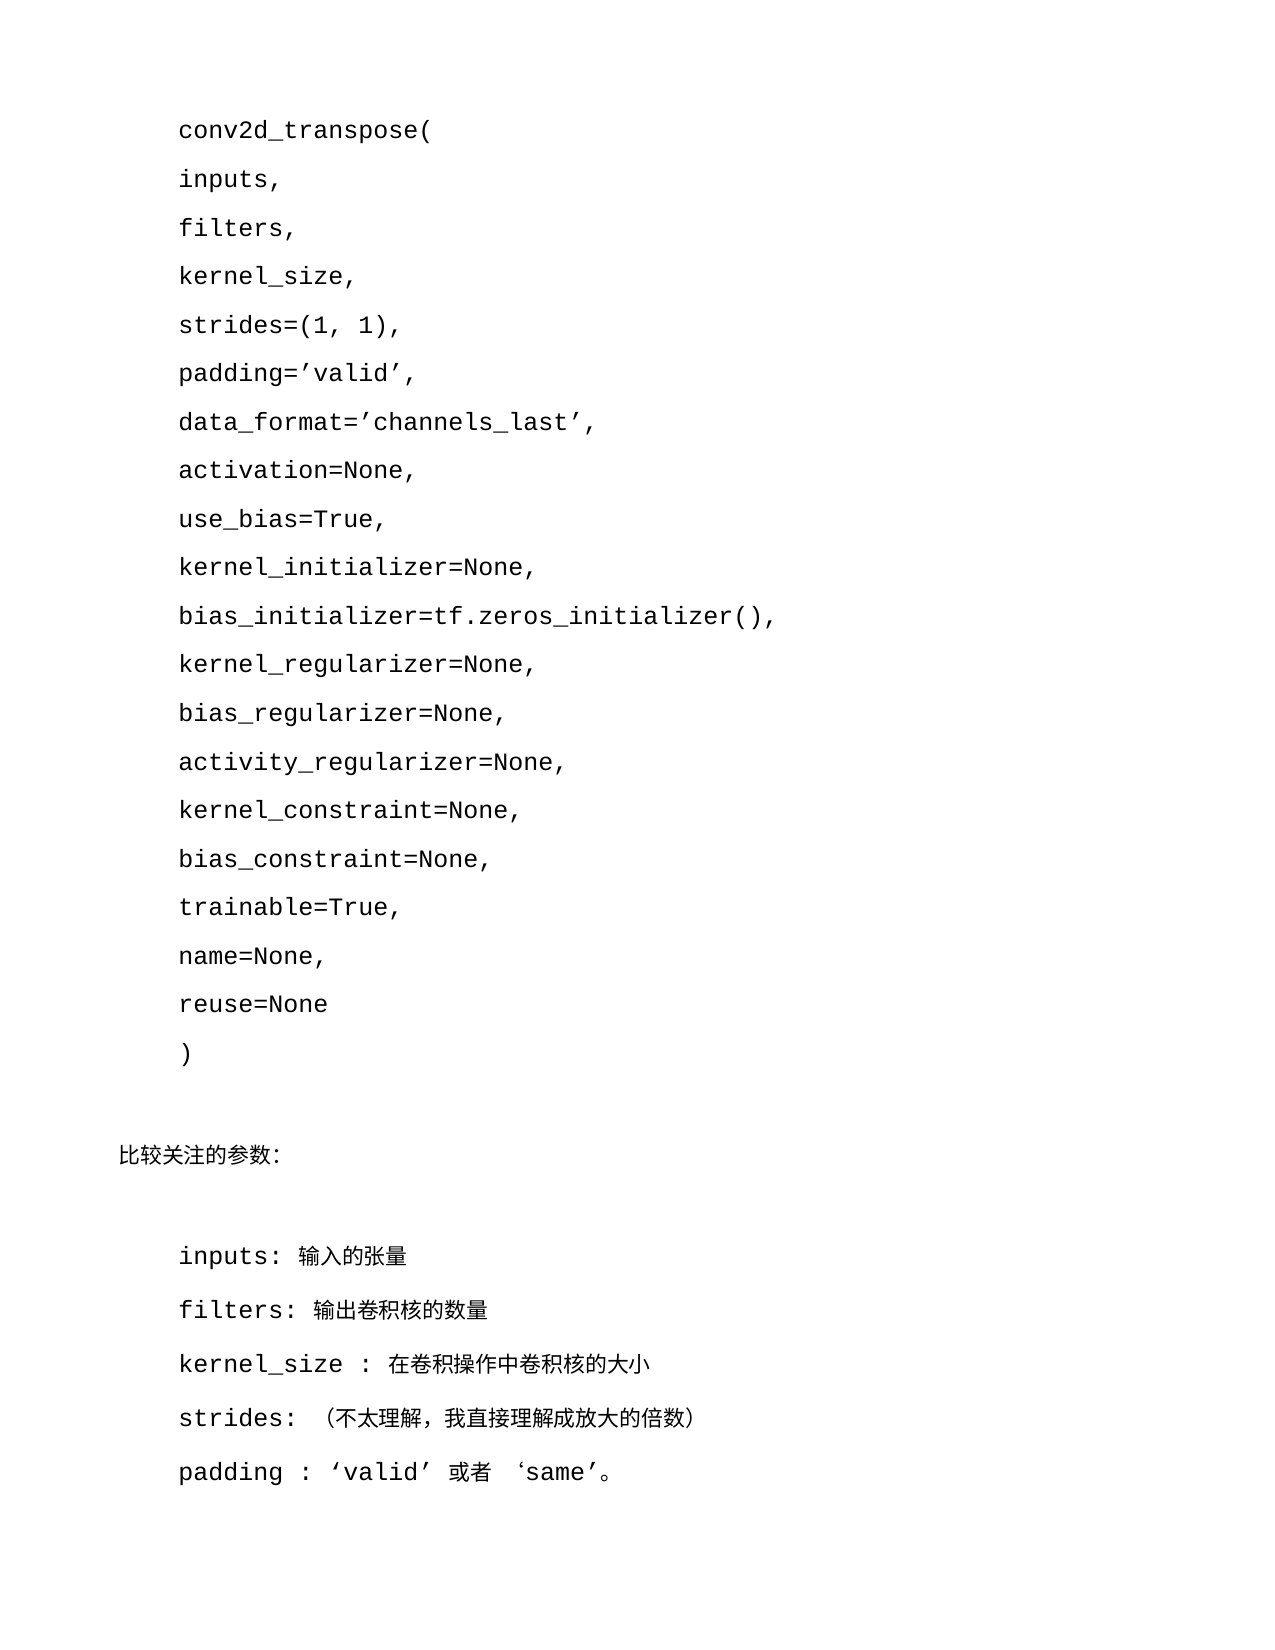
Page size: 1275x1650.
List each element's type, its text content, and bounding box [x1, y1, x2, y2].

text kernel_size : 在卷积操作中卷积核的大小 [118, 1347, 1157, 1380]
text activation=None, [118, 458, 1157, 486]
text kernel_size, [118, 264, 1157, 292]
text activity_regularizer=None, [118, 749, 1157, 777]
text kernel_initializer=None, [118, 555, 1157, 583]
text kernel_constraint=None, [118, 798, 1157, 826]
text bias_constraint=None, [118, 846, 1157, 874]
text inputs: 输入的张量 [118, 1239, 1157, 1272]
text strides=(1, 1), [118, 312, 1157, 341]
text bias_regularizer=None, [118, 701, 1157, 729]
text reuse=None [118, 992, 1157, 1020]
text data_format=’channels_last’, [118, 409, 1157, 438]
text padding=’valid’, [118, 361, 1157, 389]
text name=None, [118, 943, 1157, 972]
text use_bias=True, [118, 506, 1157, 535]
text conv2d_transpose( [118, 118, 1157, 146]
text filters: 输出卷积核的数量 [118, 1293, 1157, 1326]
text inputs, [118, 167, 1157, 195]
text bias_initializer=tf.zeros_initializer(), [118, 603, 1157, 632]
text trainable=True, [118, 895, 1157, 923]
text strides: （不太理解，我直接理解成放大的倍数） [118, 1401, 1157, 1434]
text filters, [118, 215, 1157, 243]
text ) [118, 1040, 1157, 1069]
text 比较关注的参数： [118, 1138, 1157, 1169]
text kernel_regularizer=None, [118, 652, 1157, 680]
text padding : ‘valid’ 或者 ‘same’。 [118, 1455, 1157, 1488]
